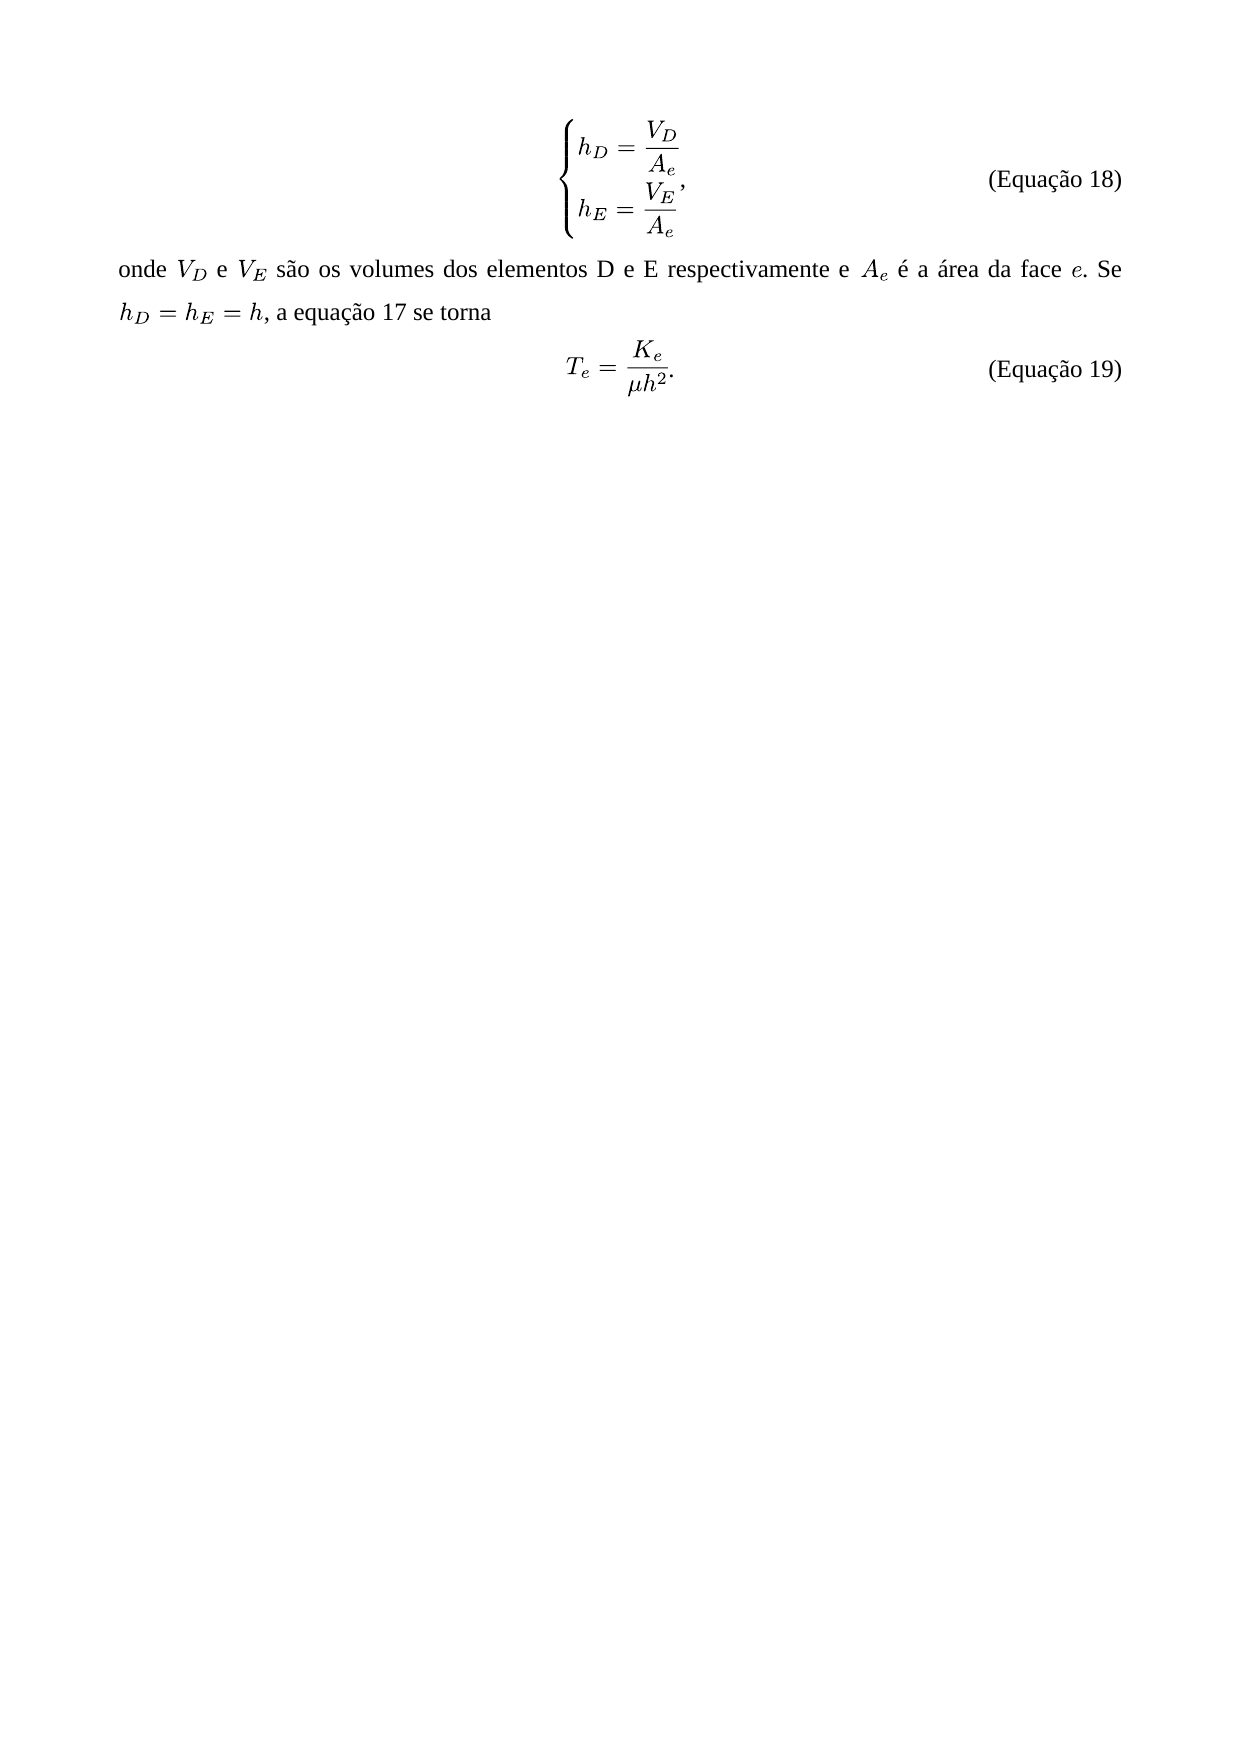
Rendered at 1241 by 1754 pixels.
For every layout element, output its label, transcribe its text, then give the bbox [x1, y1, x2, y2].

text , (Equação 18) [118, 118, 1122, 240]
list [118, 340, 636, 397]
list . (Equação 19) [630, 340, 1122, 397]
list onde e são os volumes dos elementos D e E respectivamente e é a área da face . Se , a equação 17 se torna [118, 254, 1122, 326]
